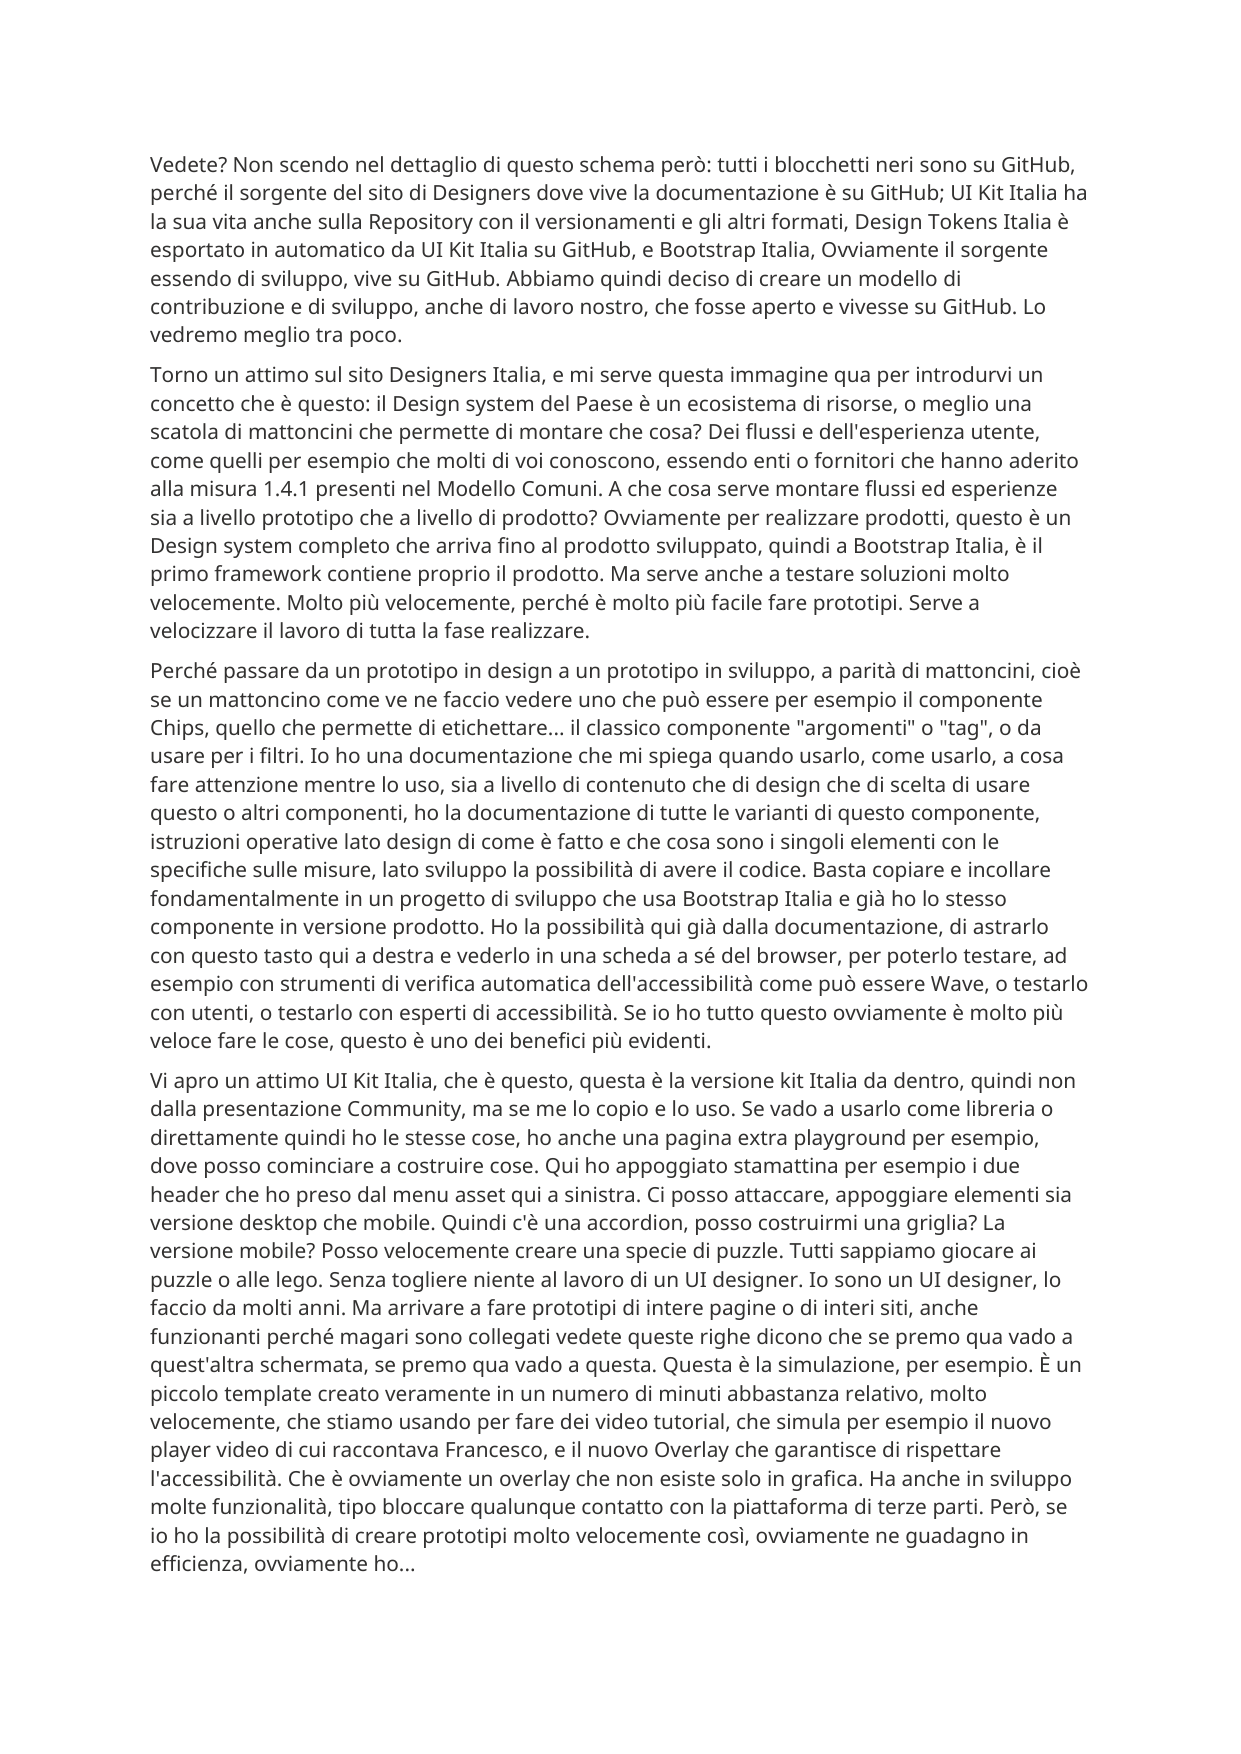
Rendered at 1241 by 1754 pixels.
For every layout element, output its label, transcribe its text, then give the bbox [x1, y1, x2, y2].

text Perché passare da un prototipo in design a un prototipo in sviluppo, a parità di mattoncini, cioè se un mattoncino come ve ne faccio vedere uno che può essere per esempio il componente Chips, quello che permette di etichettare... il classico componente "argomenti" o "tag", o da usare per i filtri. Io ho una documentazione che mi spiega quando usarlo, come usarlo, a cosa fare attenzione mentre lo uso, sia a livello di contenuto che di design che di scelta di usare questo o altri componenti, ho la documentazione di tutte le varianti di questo componente, istruzioni operative lato design di come è fatto e che cosa sono i singoli elementi con le specifiche sulle misure, lato sviluppo la possibilità di avere il codice. Basta copiare e incollare fondamentalmente in un progetto di sviluppo che usa Bootstrap Italia e già ho lo stesso componente in versione prodotto. Ho la possibilità qui già dalla documentazione, di astrarlo con questo tasto qui a destra e vederlo in una scheda a sé del browser, per poterlo testare, ad esempio con strumenti di verifica automatica dell'accessibilità come può essere Wave, o testarlo con utenti, o testarlo con esperti di accessibilità. Se io ho tutto questo ovviamente è molto più veloce fare le cose, questo è uno dei benefici più evidenti. [150, 656, 1090, 1054]
text Vedete? Non scendo nel dettaglio di questo schema però: tutti i blocchetti neri sono su GitHub, perché il sorgente del sito di Designers dove vive la documentazione è su GitHub; UI Kit Italia ha la sua vita anche sulla Repository con il versionamenti e gli altri formati, Design Tokens Italia è esportato in automatico da UI Kit Italia su GitHub, e Bootstrap Italia, Ovviamente il sorgente essendo di sviluppo, vive su GitHub. Abbiamo quindi deciso di creare un modello di contribuzione e di sviluppo, anche di lavoro nostro, che fosse aperto e vivesse su GitHub. Lo vedremo meglio tra poco. [150, 150, 1090, 349]
text Torno un attimo sul sito Designers Italia, e mi serve questa immagine qua per introdurvi un concetto che è questo: il Design system del Paese è un ecosistema di risorse, o meglio una scatola di mattoncini che permette di montare che cosa? Dei flussi e dell'esperienza utente, come quelli per esempio che molti di voi conoscono, essendo enti o fornitori che hanno aderito alla misura 1.4.1 presenti nel Modello Comuni. A che cosa serve montare flussi ed esperienze sia a livello prototipo che a livello di prodotto? Ovviamente per realizzare prodotti, questo è un Design system completo che arriva fino al prodotto sviluppato, quindi a Bootstrap Italia, è il primo framework contiene proprio il prodotto. Ma serve anche a testare soluzioni molto velocemente. Molto più velocemente, perché è molto più facile fare prototipi. Serve a velocizzare il lavoro di tutta la fase realizzare. [150, 361, 1090, 645]
text Vi apro un attimo UI Kit Italia, che è questo, questa è la versione kit Italia da dentro, quindi non dalla presentazione Community, ma se me lo copio e lo uso. Se vado a usarlo come libreria o direttamente quindi ho le stesse cose, ho anche una pagina extra playground per esempio, dove posso cominciare a costruire cose. Qui ho appoggiato stamattina per esempio i due header che ho preso dal menu asset qui a sinistra. Ci posso attaccare, appoggiare elementi sia versione desktop che mobile. Quindi c'è una accordion, posso costruirmi una griglia? La versione mobile? Posso velocemente creare una specie di puzzle. Tutti sappiamo giocare ai puzzle o alle lego. Senza togliere niente al lavoro di un UI designer. Io sono un UI designer, lo faccio da molti anni. Ma arrivare a fare prototipi di intere pagine o di interi siti, anche funzionanti perché magari sono collegati vedete queste righe dicono che se premo qua vado a quest'altra schermata, se premo qua vado a questa. Questa è la simulazione, per esempio. È un piccolo template creato veramente in un numero di minuti abbastanza relativo, molto velocemente, che stiamo usando per fare dei video tutorial, che simula per esempio il nuovo player video di cui raccontava Francesco, e il nuovo Overlay che garantisce di rispettare l'accessibilità. Che è ovviamente un overlay che non esiste solo in grafica. Ha anche in sviluppo molte funzionalità, tipo bloccare qualunque contatto con la piattaforma di terze parti. Però, se io ho la possibilità di creare prototipi molto velocemente così, ovviamente ne guadagno in efficienza, ovviamente ho... [150, 1066, 1090, 1578]
